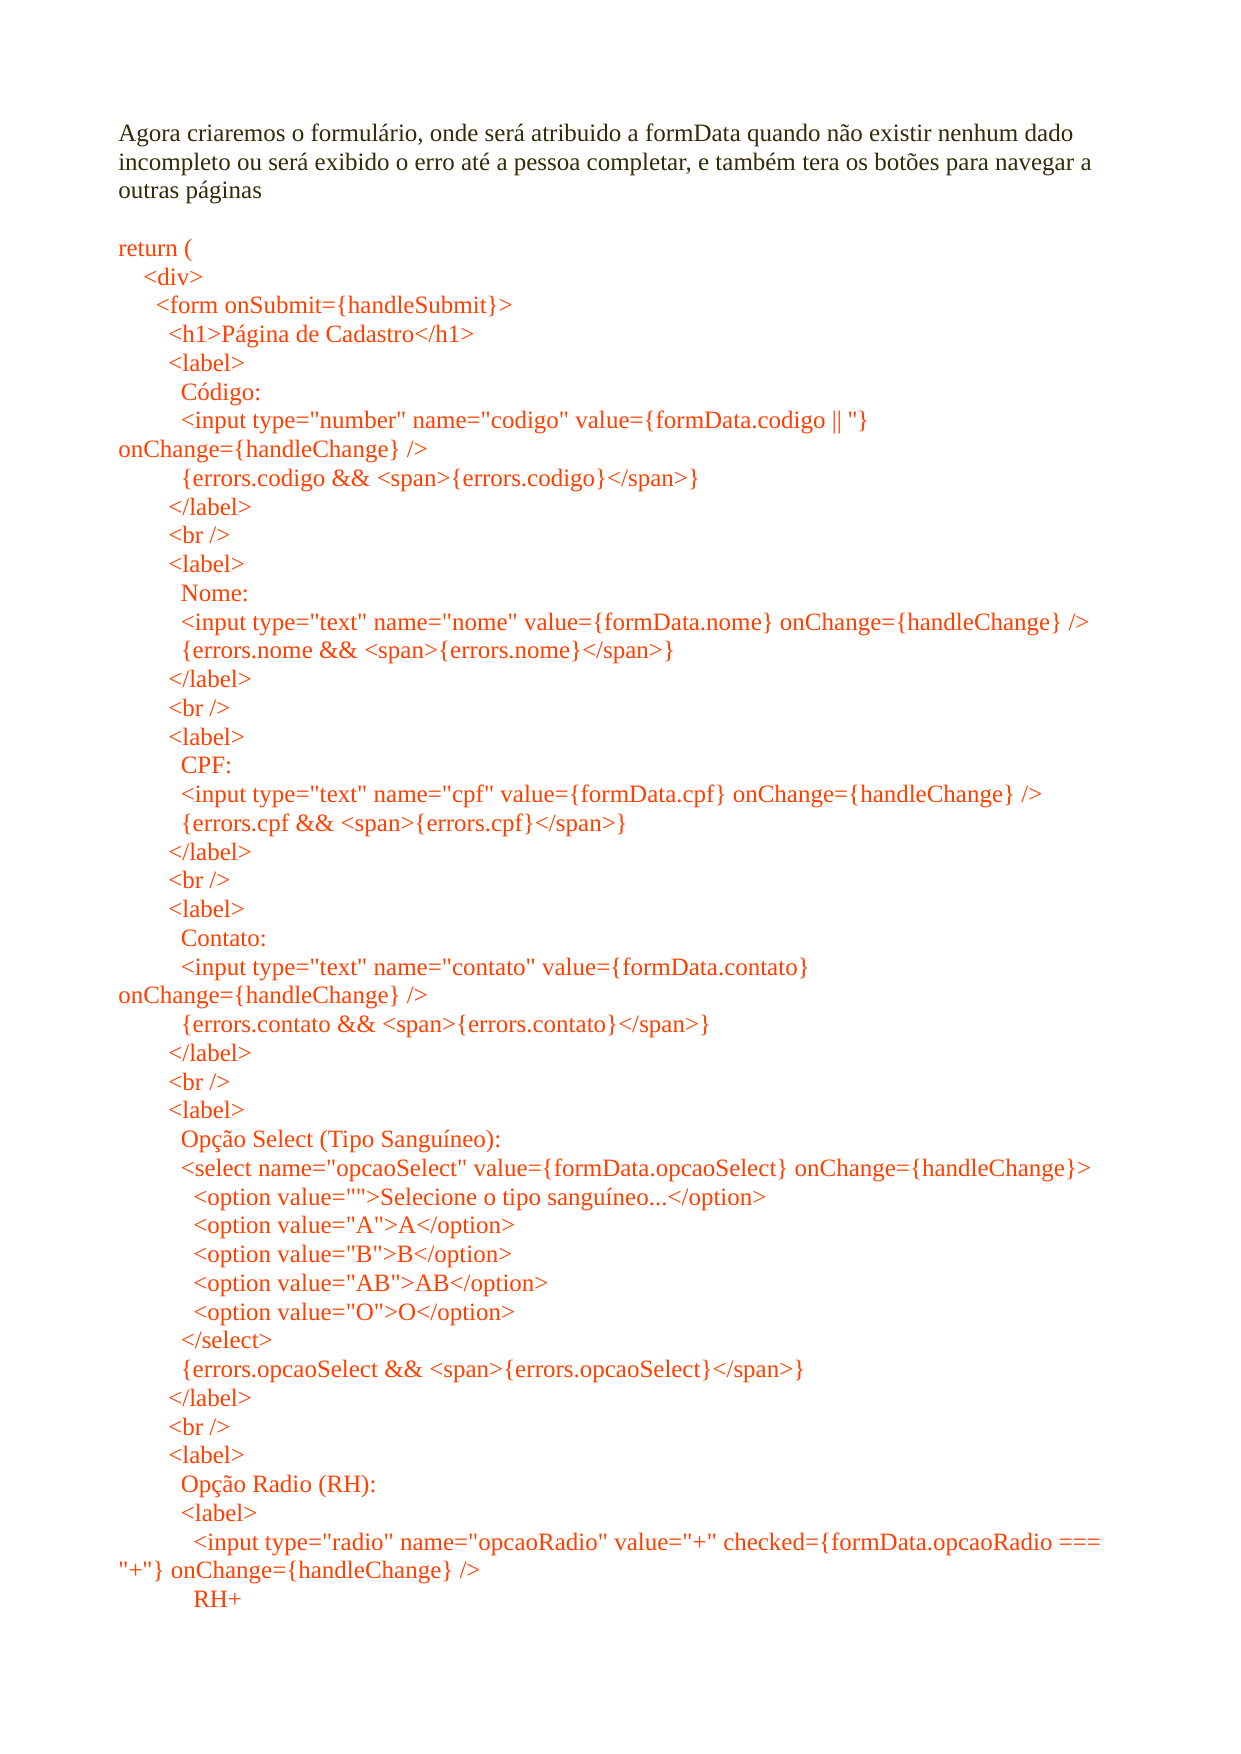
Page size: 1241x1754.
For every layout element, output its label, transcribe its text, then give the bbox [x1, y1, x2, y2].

text <input type="text" name="cpf" value={formData.cpf} onChange={handleChange} /> [118, 779, 1122, 808]
text <input type="radio" name="opcaoRadio" value="+" checked={formData.opcaoRadio === "+"} onChange={handleChange} /> [118, 1527, 1122, 1584]
text </label> [118, 1383, 1122, 1412]
text <form onSubmit={handleSubmit}> [118, 291, 1122, 319]
text Nome: [118, 578, 1122, 607]
text Agora criaremos o formulário, onde será atribuido a formData quando não existir nenhum dado incompleto ou será exibido o erro até a pessoa completar, e também tera os botões para navegar a outras páginas [118, 118, 1122, 204]
text {errors.codigo && <span>{errors.codigo}</span>} [118, 463, 1122, 492]
text <option value="">Selecione o tipo sanguíneo...</option> [118, 1182, 1122, 1211]
text <label> [118, 549, 1122, 578]
text <option value="B">B</option> [118, 1239, 1122, 1268]
text <br /> [118, 521, 1122, 549]
text <br /> [118, 1067, 1122, 1096]
text <label> [118, 894, 1122, 923]
text Opção Radio (RH): [118, 1469, 1122, 1498]
text <label> [118, 722, 1122, 751]
text {errors.cpf && <span>{errors.cpf}</span>} [118, 808, 1122, 837]
text <label> [118, 1096, 1122, 1124]
text <select name="opcaoSelect" value={formData.opcaoSelect} onChange={handleChange}> [118, 1153, 1122, 1182]
text <label> [118, 1441, 1122, 1469]
text <input type="text" name="nome" value={formData.nome} onChange={handleChange} /> [118, 607, 1122, 636]
text return ( [118, 233, 1122, 262]
text Opção Select (Tipo Sanguíneo): [118, 1124, 1122, 1153]
text {errors.nome && <span>{errors.nome}</span>} [118, 636, 1122, 664]
text <br /> [118, 1412, 1122, 1441]
text <br /> [118, 693, 1122, 722]
text <option value="A">A</option> [118, 1211, 1122, 1239]
text Contato: [118, 923, 1122, 952]
text <label> [118, 348, 1122, 377]
text RH+ [118, 1584, 1122, 1613]
text <option value="O">O</option> [118, 1297, 1122, 1326]
text Código: [118, 377, 1122, 406]
text <input type="number" name="codigo" value={formData.codigo || ''} onChange={handleChange} /> [118, 406, 1122, 463]
text <label> [118, 1498, 1122, 1527]
text <div> [118, 262, 1122, 291]
text {errors.opcaoSelect && <span>{errors.opcaoSelect}</span>} [118, 1354, 1122, 1383]
text </label> [118, 492, 1122, 521]
text <h1>Página de Cadastro</h1> [118, 319, 1122, 348]
text </label> [118, 837, 1122, 866]
text </select> [118, 1326, 1122, 1354]
text {errors.contato && <span>{errors.contato}</span>} [118, 1009, 1122, 1038]
text <input type="text" name="contato" value={formData.contato} onChange={handleChange} /> [118, 952, 1122, 1009]
text </label> [118, 1038, 1122, 1067]
text CPF: [118, 751, 1122, 779]
text <option value="AB">AB</option> [118, 1268, 1122, 1297]
text <br /> [118, 866, 1122, 894]
text </label> [118, 664, 1122, 693]
